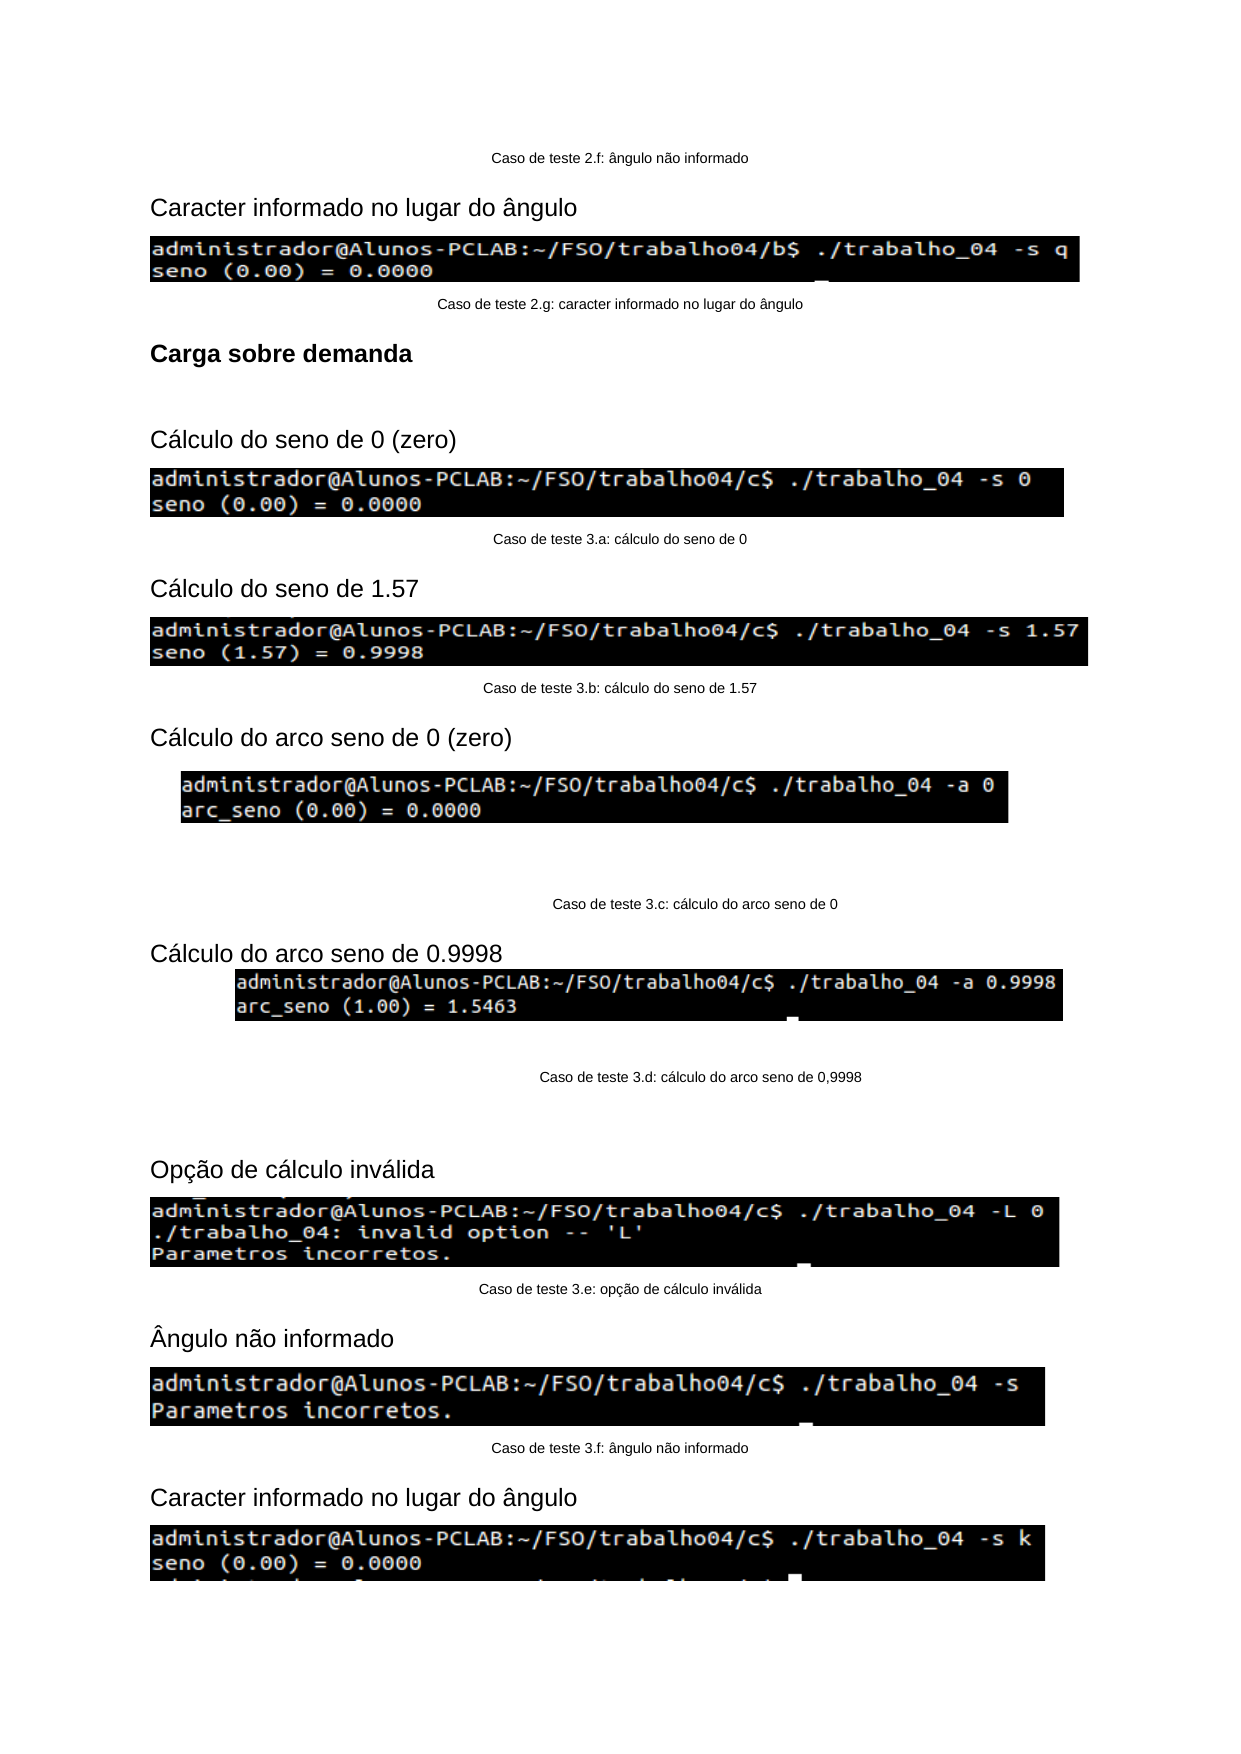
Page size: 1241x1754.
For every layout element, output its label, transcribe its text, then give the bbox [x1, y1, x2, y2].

picture [150, 1367, 1046, 1426]
list Carga sobre demanda [150, 339, 1090, 368]
picture [180, 771, 1009, 823]
picture [235, 969, 1063, 1021]
text Caso de teste 2.f: ângulo não informado [150, 150, 1090, 179]
text Caso de teste 3.a: cálculo do seno de 0 [150, 531, 1090, 560]
list Ângulo não informado [150, 1324, 1090, 1353]
picture [150, 617, 1089, 666]
picture [150, 1197, 1060, 1267]
text Caso de teste 2.g: caracter informado no lugar do ângulo [150, 296, 1090, 325]
list Caracter informado no lugar do ângulo [150, 1483, 1090, 1511]
picture [150, 468, 1064, 517]
picture [150, 236, 1080, 282]
picture [150, 1525, 1046, 1581]
list Cálculo do arco seno de 0 (zero) [150, 723, 1090, 752]
list Caso de teste 3.c: cálculo do arco seno de 0 [300, 896, 1090, 925]
list Cálculo do seno de 0 (zero) [150, 425, 1090, 454]
text Caso de teste 3.b: cálculo do seno de 1.57 [150, 680, 1090, 709]
list Cálculo do arco seno de 0.9998 [150, 939, 1090, 968]
list Cálculo do seno de 1.57 [150, 574, 1090, 603]
list Opção de cálculo inválida [150, 1155, 1090, 1183]
text Caso de teste 3.f: ângulo não informado [150, 1439, 1090, 1468]
text Caso de teste 3.e: opção de cálculo inválida [150, 1281, 1090, 1310]
list Caracter informado no lugar do ângulo [150, 193, 1090, 222]
text Caso de teste 3.d: cálculo do arco seno de 0,9998 [262, 1068, 1090, 1097]
